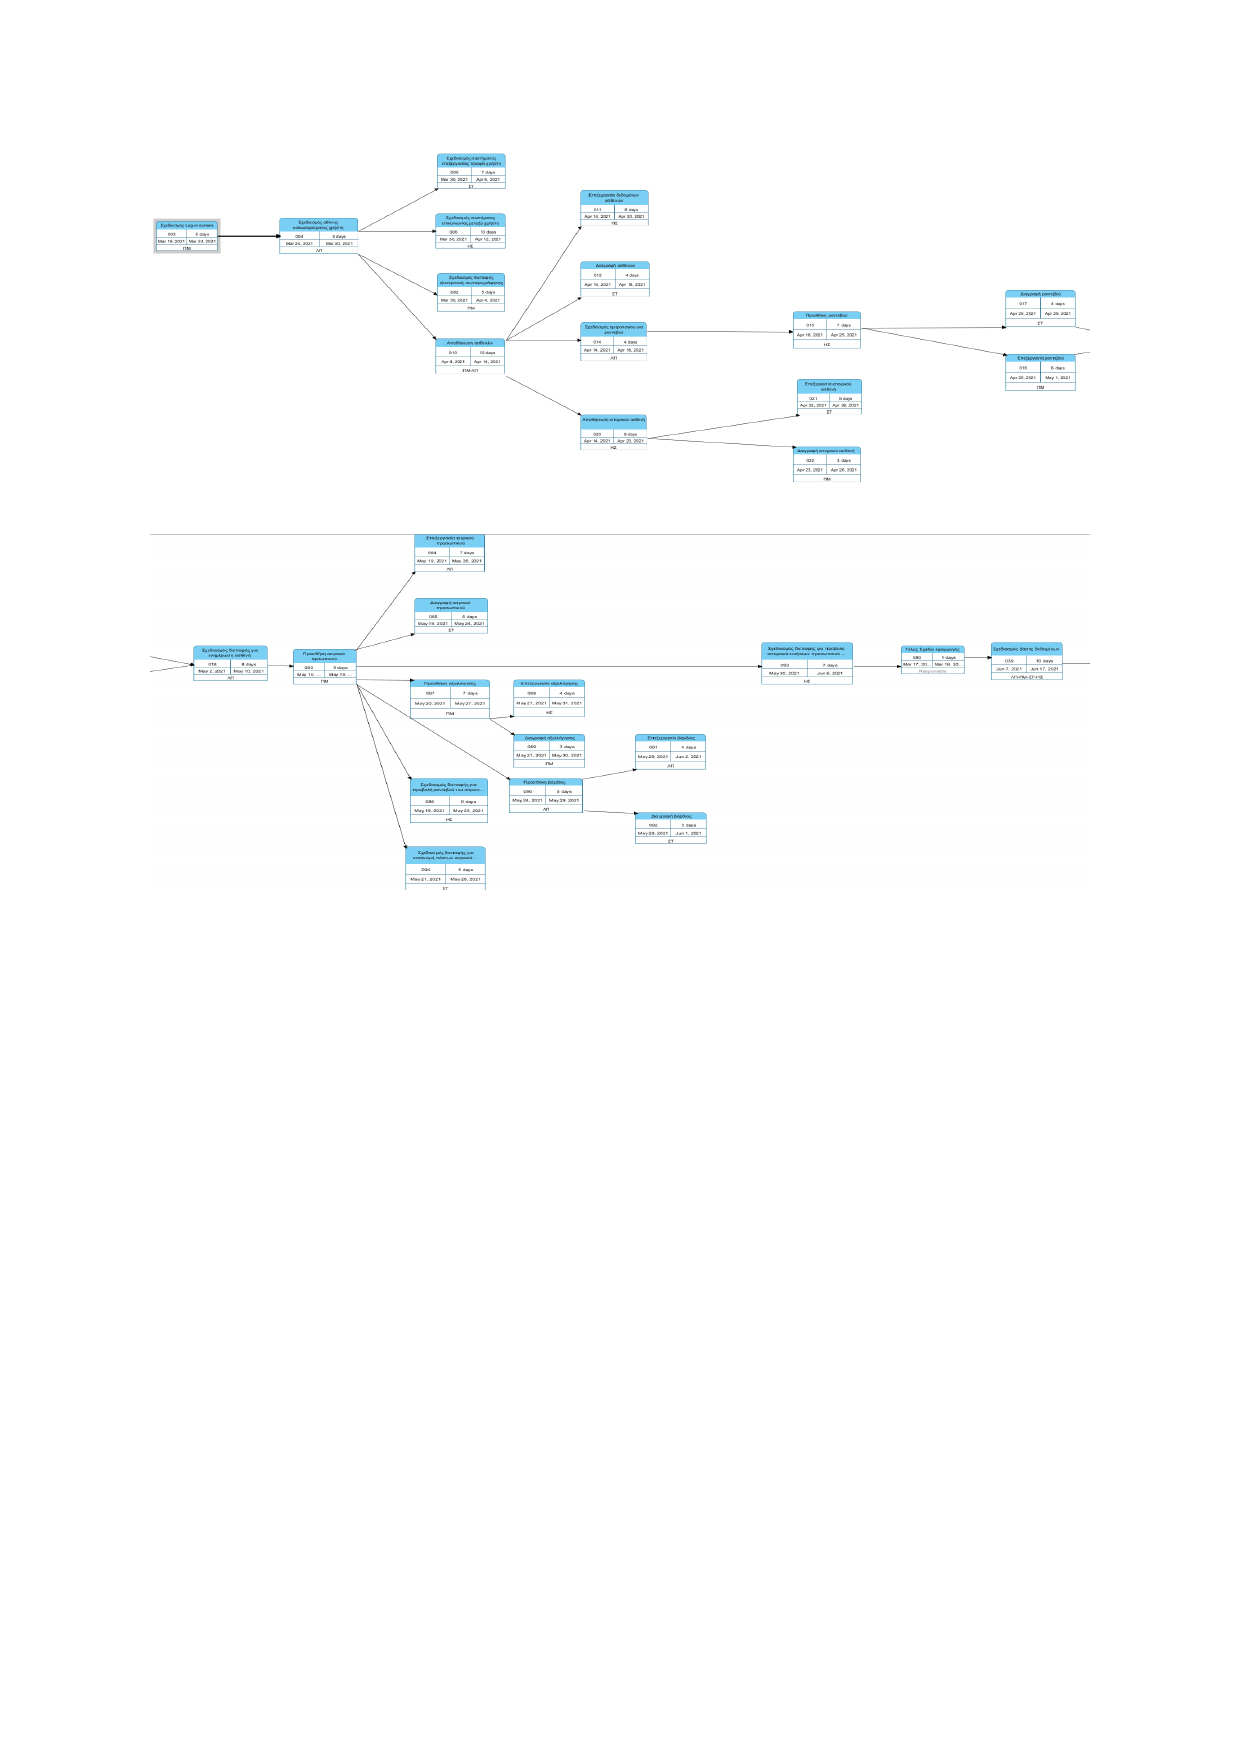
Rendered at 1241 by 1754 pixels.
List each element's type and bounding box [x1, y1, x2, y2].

picture [150, 534, 1091, 890]
picture [150, 150, 1091, 516]
